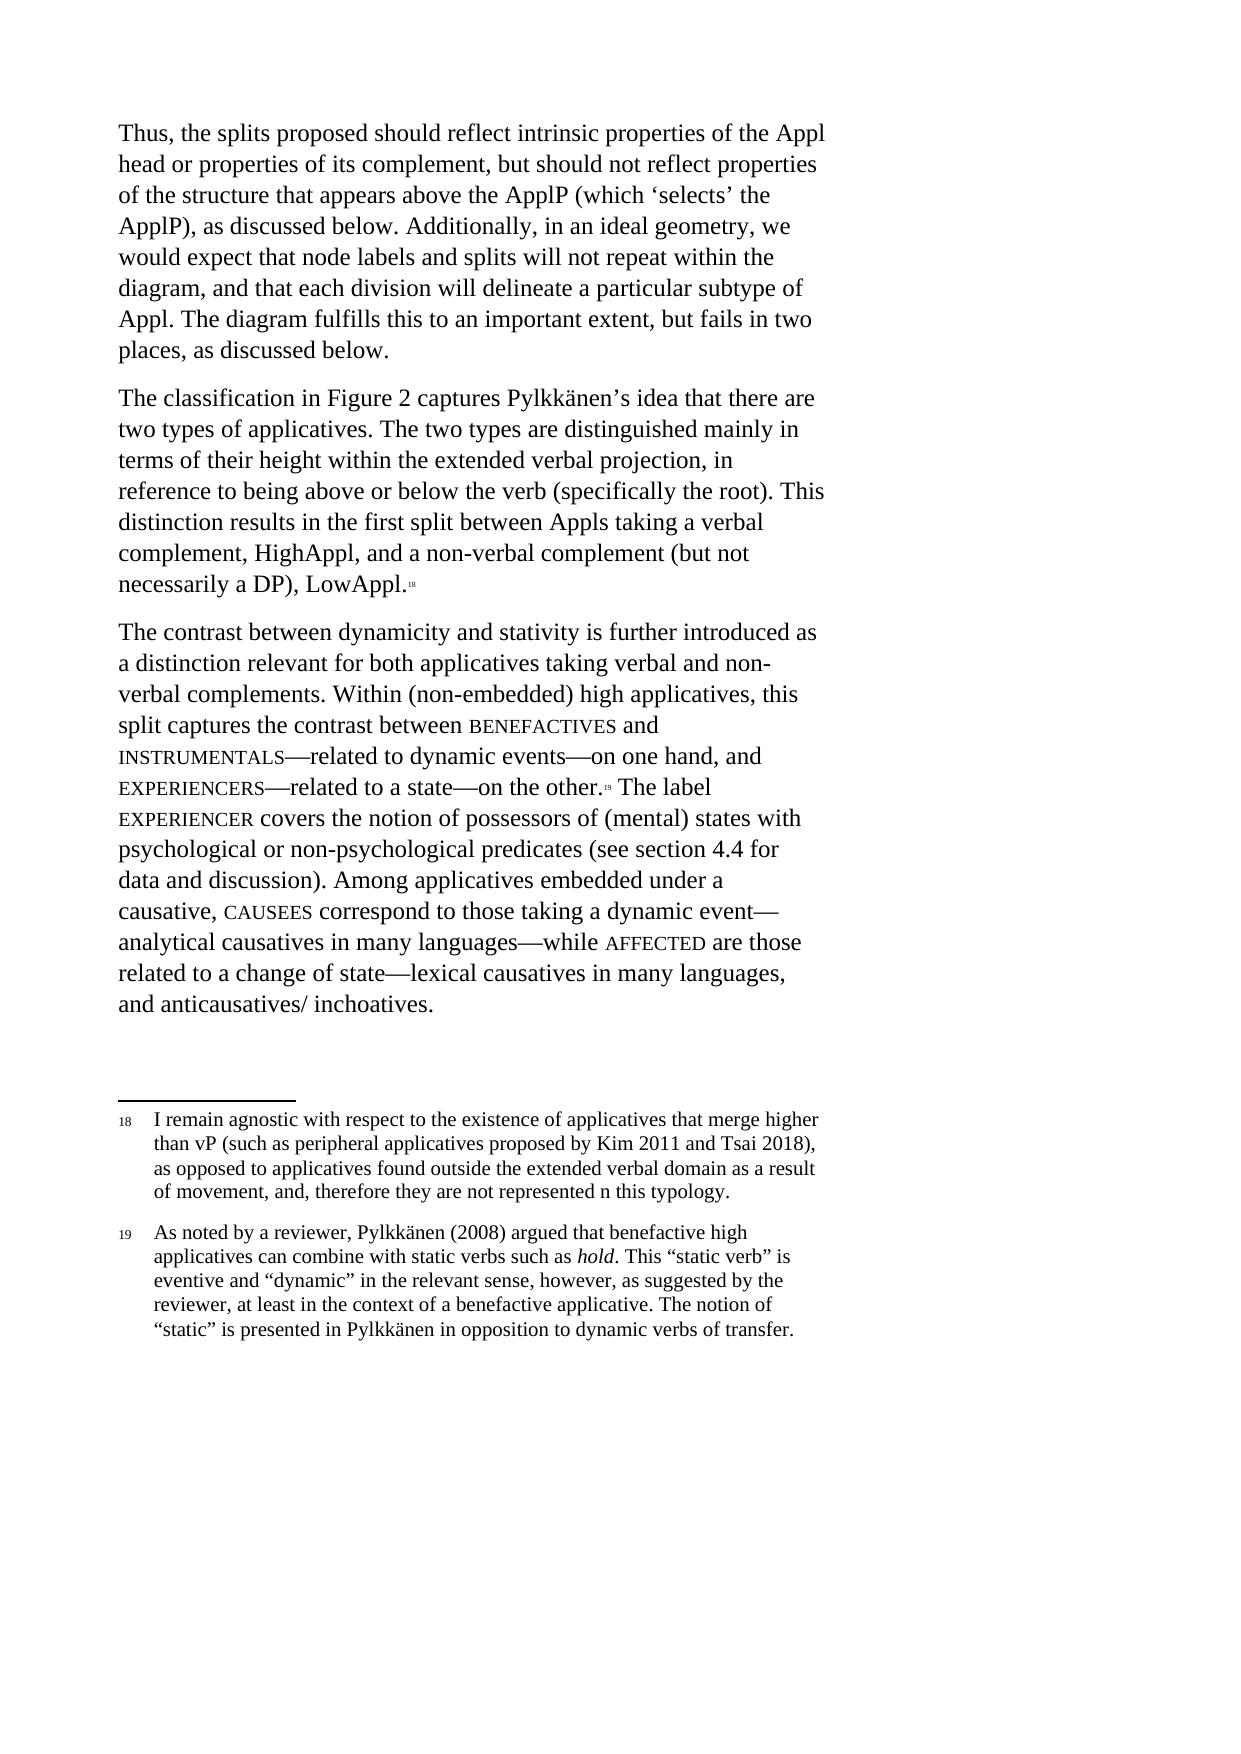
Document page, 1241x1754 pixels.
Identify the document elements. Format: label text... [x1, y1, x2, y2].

text Thus, the splits proposed should reflect intrinsic properties of the Appl head or properties of its complement, but should not reflect properties of the structure that appears above the ApplP (which ‘selects’ the ApplP), as discussed below. Additionally, in an ideal geometry, we would expect that node labels and splits will not repeat within the diagram, and that each division will delineate a particular subtype of Appl. The diagram fulfills this to an important extent, but fails in two places, as discussed below. [118, 118, 827, 364]
text The classification in Figure 2 captures Pylkkänen’s idea that there are two types of applicatives. The two types are distinguished mainly in terms of their height within the extended verbal projection, in reference to being above or below the verb (specifically the root). This distinction results in the first split between Appls taking a verbal complement, HighAppl, and a non-verbal complement (but not necessarily a DP), LowAppl. [118, 383, 827, 598]
text The contrast between dynamicity and stativity is further introduced as a distinction relevant for both applicatives taking verbal and non-verbal complements. Within (non-embedded) high applicatives, this split captures the contrast between benefactives and instrumentals—related to dynamic events—on one hand, and experiencers—related to a state—on the other. The label experiencer covers the notion of possessors of (mental) states with psychological or non-psychological predicates (see section 4.4 for data and discussion). Among applicatives embedded under a causative, causees correspond to those taking a dynamic event—analytical causatives in many languages—while affected are those related to a change of state—lexical causatives in many languages, and anticausatives/ inchoatives. [118, 617, 827, 1018]
text I remain agnostic with respect to the existence of applicatives that merge higher than vP (such as peripheral applicatives proposed by Kim 2011 and Tsai 2018), as opposed to applicatives found outside the extended verbal domain as a result of movement, and, therefore they are not represented n this typology. [118, 1107, 827, 1203]
text As noted by a reviewer, Pylkkänen (2008) argued that benefactive high applicatives can combine with static verbs such as hold. This “static verb” is eventive and “dynamic” in the relevant sense, however, as suggested by the reviewer, at least in the context of a benefactive applicative. The notion of “static” is presented in Pylkkänen in opposition to dynamic verbs of transfer. [118, 1220, 827, 1341]
